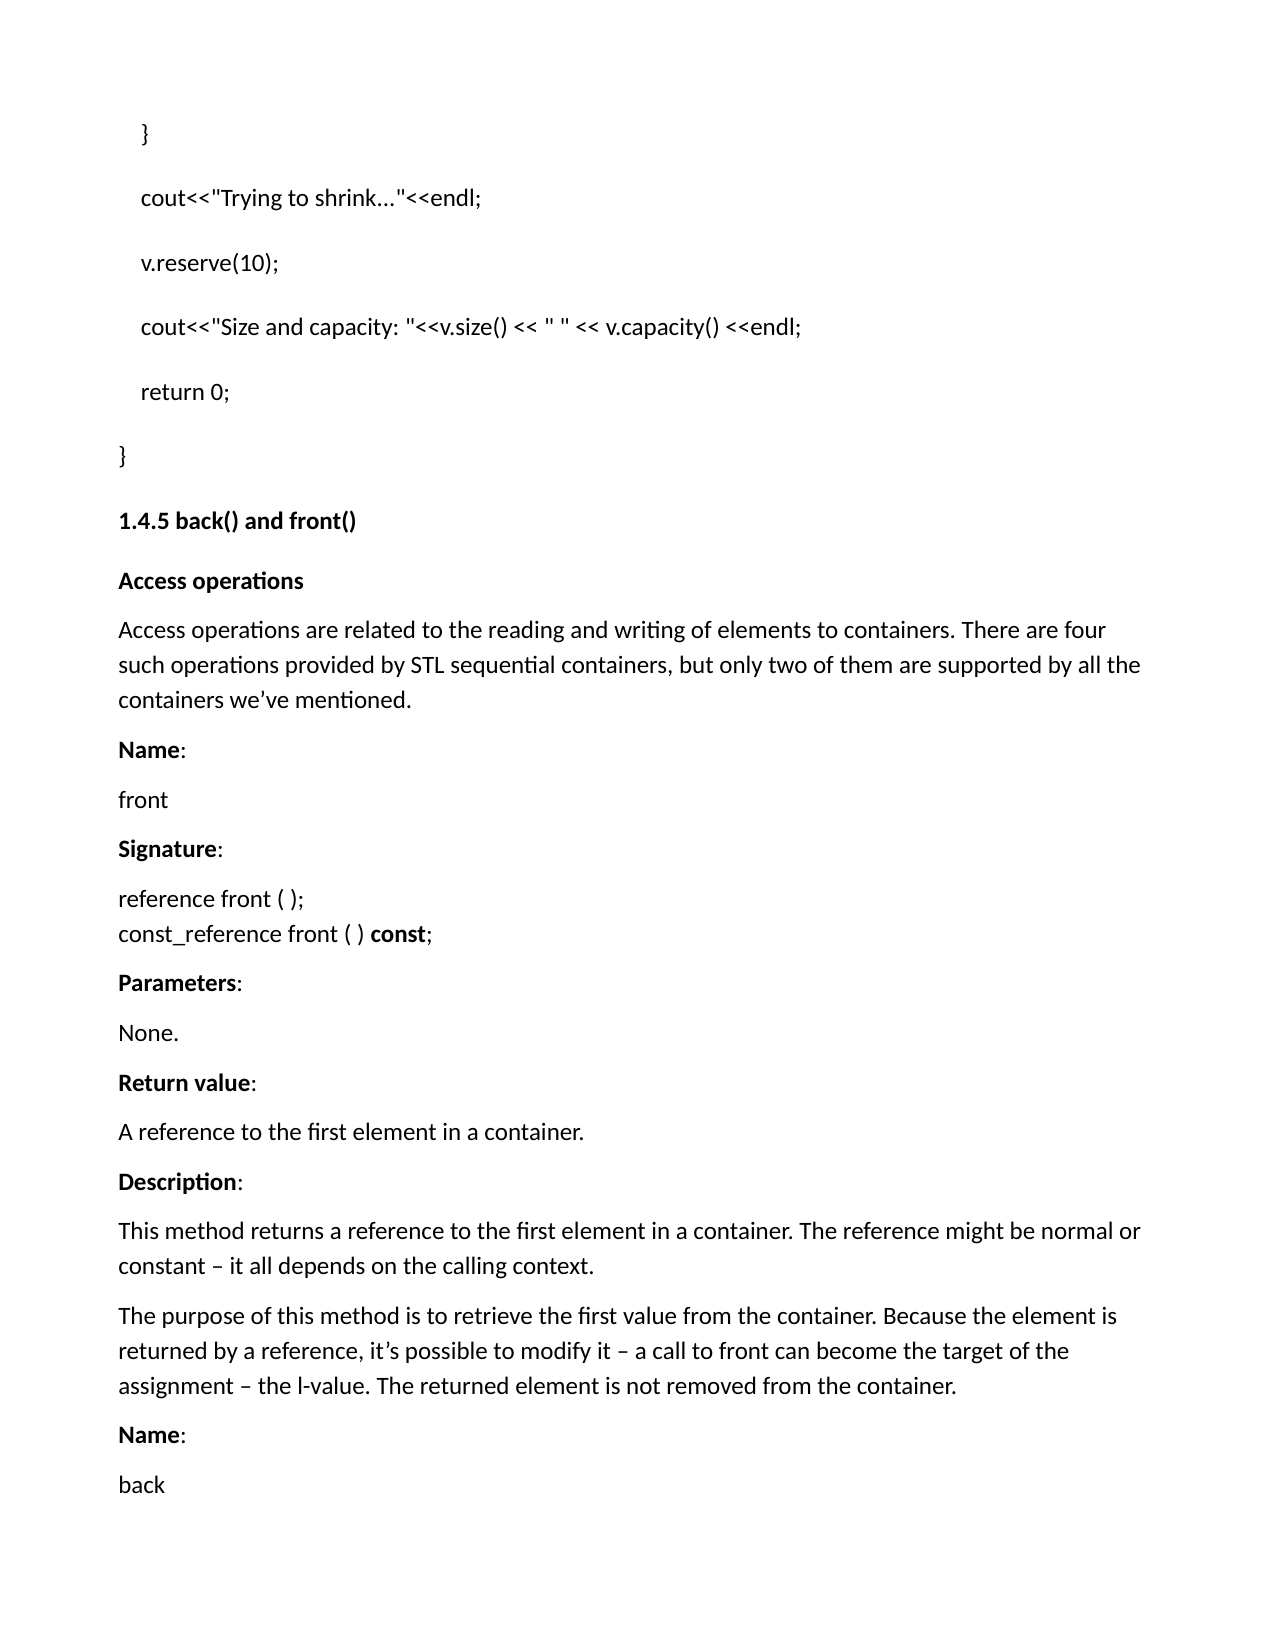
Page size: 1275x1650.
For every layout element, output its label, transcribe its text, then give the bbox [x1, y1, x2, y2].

text This method returns a reference to the first element in a container. The reference might be normal or constant – it all depends on the calling context. [118, 1215, 1157, 1281]
text Description: [118, 1166, 1157, 1196]
text cout<<"Size and capacity: "<<v.size() << " " << v.capacity() <<endl; [118, 312, 1157, 342]
text } [118, 118, 1157, 149]
text Access operations are related to the reading and writing of elements to containers. There are four such operations provided by STL sequential containers, but only two of them are supported by all the containers we’ve mentioned. [118, 614, 1157, 715]
text back [118, 1469, 1157, 1500]
text Access operations [118, 565, 1157, 596]
text front [118, 784, 1157, 814]
text Name: [118, 1419, 1157, 1450]
text Parameters: [118, 967, 1157, 998]
text return 0; [118, 376, 1157, 407]
text Return value: [118, 1067, 1157, 1097]
text } [118, 441, 1157, 471]
text None. [118, 1017, 1157, 1048]
text reference front ( ); const_reference front ( ) const; [118, 883, 1157, 948]
text cout<<"Trying to shrink..."<<endl; [118, 183, 1157, 213]
text 1.4.5 back() and front() [118, 505, 1157, 536]
text The purpose of this method is to retrieve the first value from the container. Because the element is returned by a reference, it’s possible to modify it – a call to front can become the target of the assignment – the l-value. The returned element is not removed from the container. [118, 1300, 1157, 1401]
text v.reserve(10); [118, 247, 1157, 278]
text Name: [118, 734, 1157, 765]
text Signature: [118, 833, 1157, 864]
text A reference to the first element in a container. [118, 1116, 1157, 1147]
